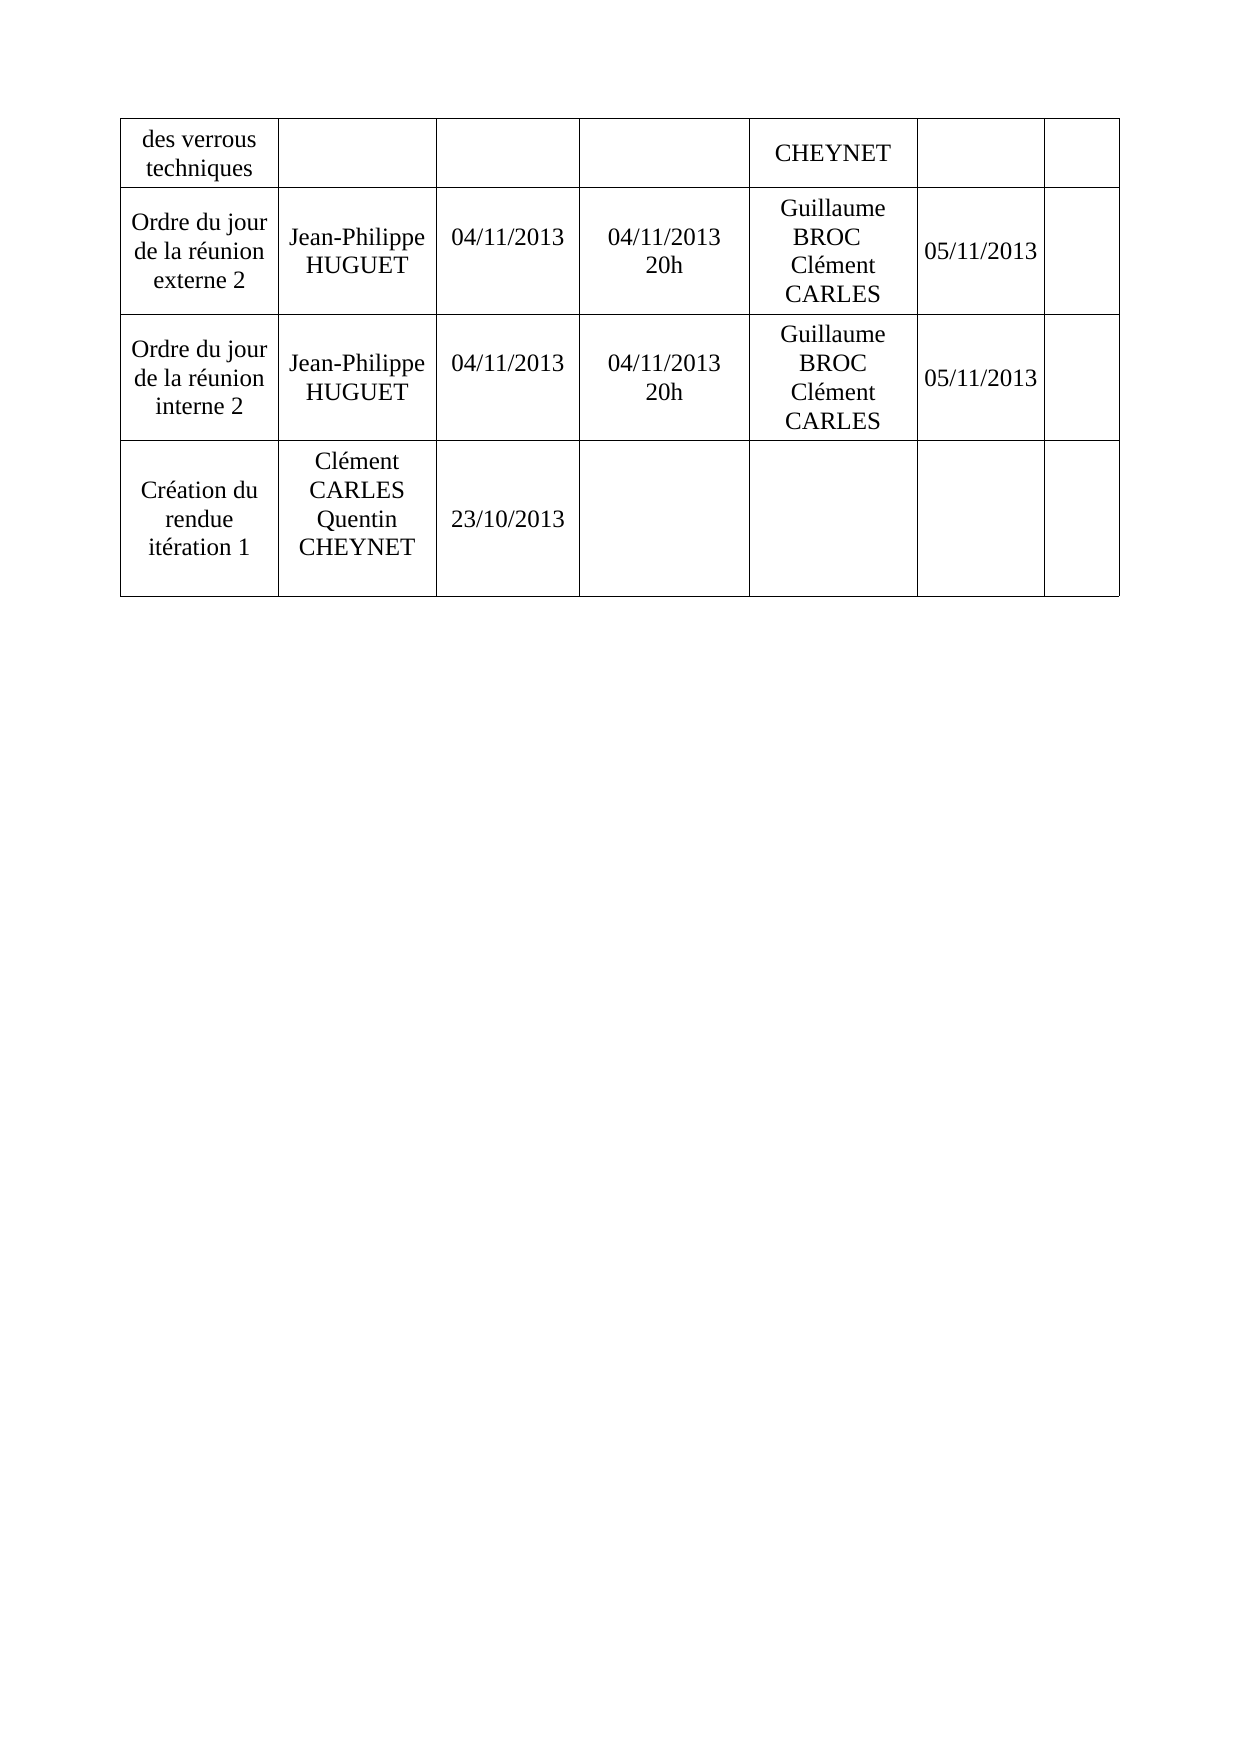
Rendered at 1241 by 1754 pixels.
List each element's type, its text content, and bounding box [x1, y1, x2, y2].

table_cell des verrous techniques [121, 119, 278, 187]
table_cell [1045, 441, 1119, 596]
table_cell 23/10/2013 [437, 441, 579, 596]
table_cell [580, 119, 749, 187]
table_cell Création du rendue itération 1 [121, 441, 278, 596]
table_cell [279, 119, 436, 187]
table_cell [580, 441, 749, 596]
table_cell [437, 119, 579, 187]
table_cell 05/11/2013 [918, 315, 1044, 440]
table_cell [1045, 119, 1119, 187]
table_cell CHEYNET [750, 119, 917, 187]
table_cell [1045, 315, 1119, 440]
table_cell [750, 441, 917, 596]
table_cell 04/11/2013 20h [580, 188, 749, 314]
table_cell Clément CARLES Quentin CHEYNET [279, 441, 436, 596]
table_cell 05/11/2013 [918, 188, 1044, 314]
table_cell 04/11/2013 20h [580, 315, 749, 440]
table_cell Jean-Philippe HUGUET [279, 315, 436, 440]
table_cell Ordre du jour de la réunion externe 2 [121, 188, 278, 314]
table_cell Guillaume BROC Clément CARLES [750, 188, 917, 314]
table_cell [918, 119, 1044, 187]
table_cell Jean-Philippe HUGUET [279, 188, 436, 314]
table_cell [1045, 188, 1119, 314]
table_cell 04/11/2013 [437, 315, 579, 440]
table_cell Ordre du jour de la réunion interne 2 [121, 315, 278, 440]
table_cell 04/11/2013 [437, 188, 579, 314]
table_cell Guillaume BROC Clément CARLES [750, 315, 917, 440]
table_cell [918, 441, 1044, 596]
